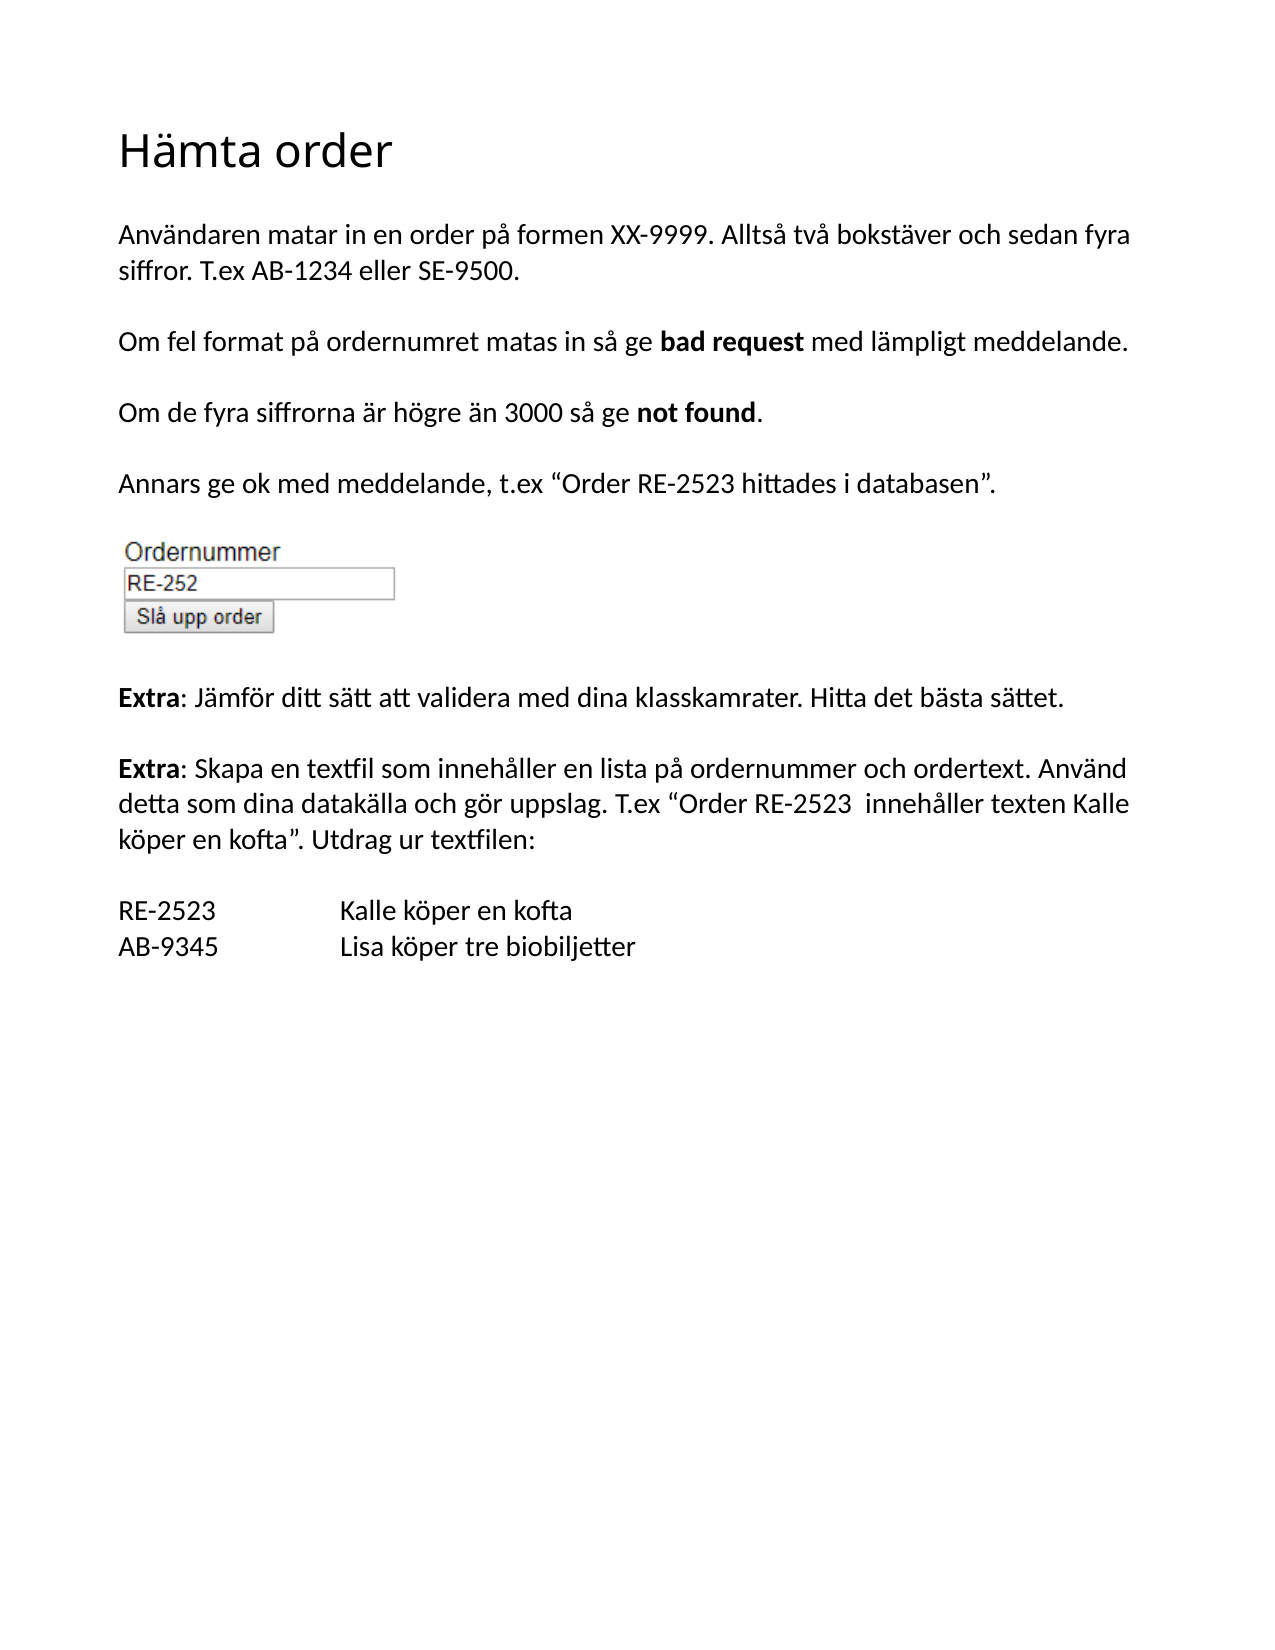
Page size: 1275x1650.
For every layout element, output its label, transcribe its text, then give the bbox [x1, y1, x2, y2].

picture [118, 536, 411, 643]
text Om fel format på ordernumret matas in så ge bad request med lämpligt meddelande. [118, 323, 1157, 359]
text Om de fyra siffrorna är högre än 3000 så ge not found. [118, 394, 1157, 430]
text Extra: Skapa en textfil som innehåller en lista på ordernummer och ordertext. Använd detta som dina datakälla och gör uppslag. T.ex “Order RE-2523 innehåller texten Kalle köper en kofta”. Utdrag ur textfilen: [118, 750, 1157, 857]
text Annars ge ok med meddelande, t.ex “Order RE-2523 hittades i databasen”. [118, 466, 1157, 501]
text Hämta order [118, 118, 1157, 181]
text Extra: Jämför ditt sätt att validera med dina klasskamrater. Hitta det bästa sättet. [118, 679, 1157, 714]
text Användaren matar in en order på formen XX-9999. Alltså två bokstäver och sedan fyra siffror. T.ex AB-1234 eller SE-9500. [118, 216, 1157, 287]
text AB-9345 Lisa köper tre biobiljetter [118, 928, 1157, 964]
text RE-2523 Kalle köper en kofta [118, 892, 1157, 928]
